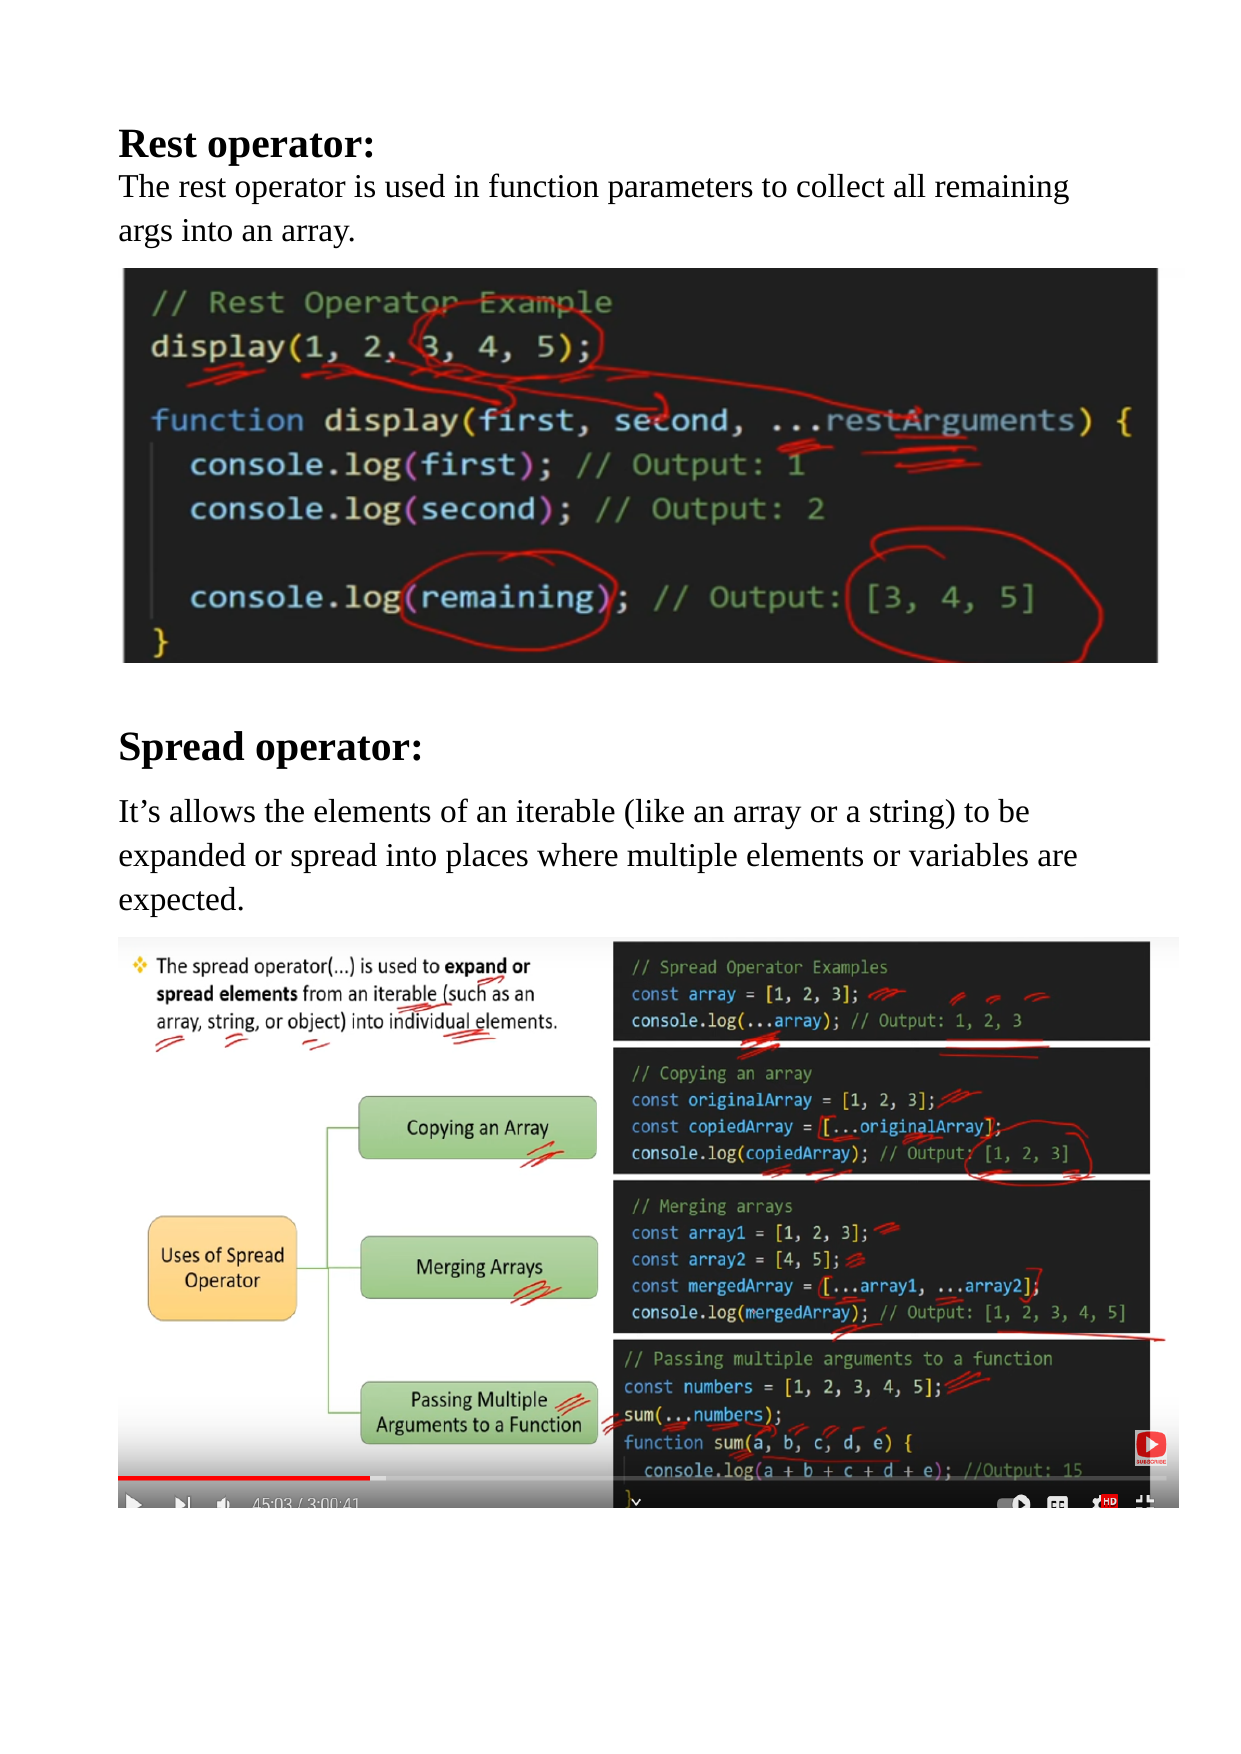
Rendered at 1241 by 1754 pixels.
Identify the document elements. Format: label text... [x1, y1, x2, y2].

picture [118, 268, 1186, 663]
text It’s allows the elements of an iterable (like an array or a string) to be expanded or spread into places where multiple elements or variables are expected. [118, 791, 1122, 917]
text Spread operator: [118, 721, 1122, 769]
picture [118, 937, 1179, 1508]
text Rest operator: [118, 118, 1122, 166]
text The rest operator is used in function parameters to collect all remaining args into an array. [118, 166, 1122, 248]
